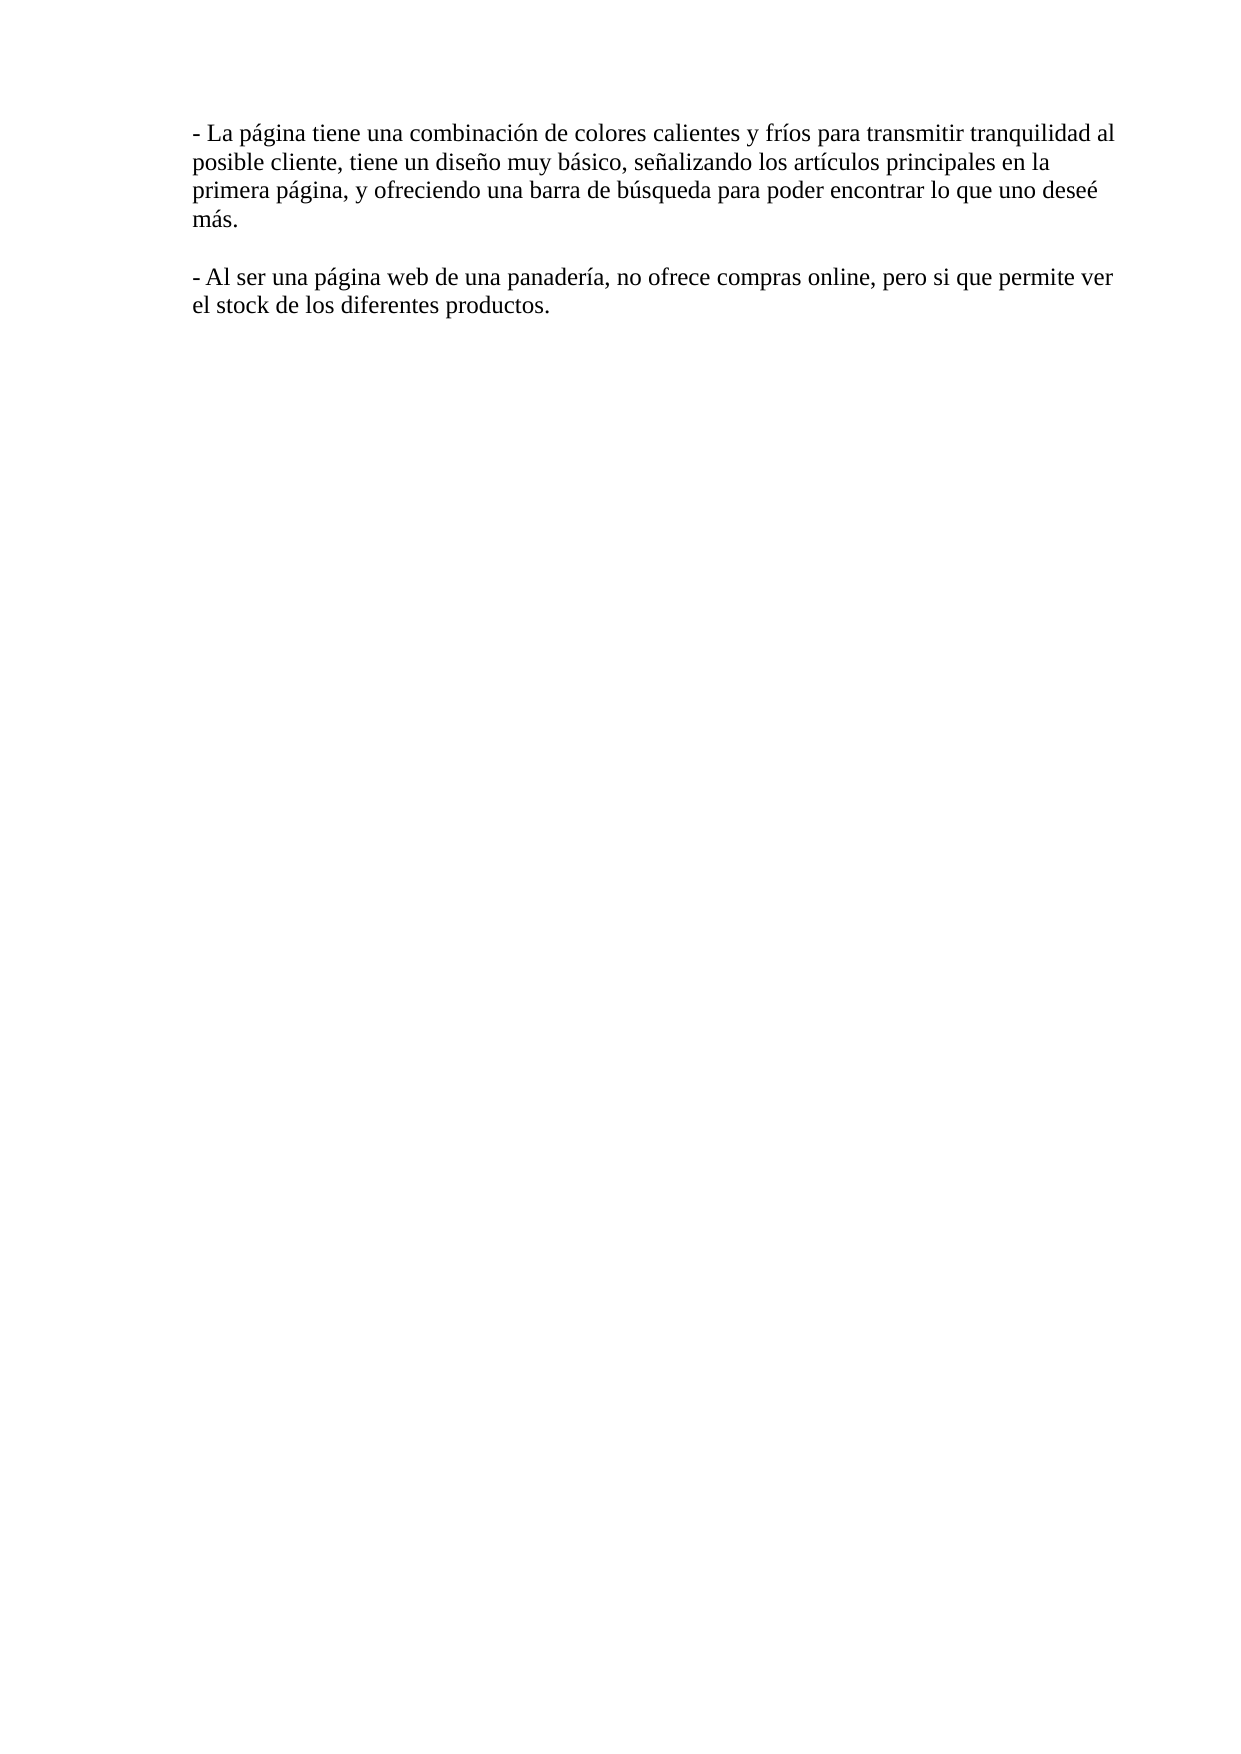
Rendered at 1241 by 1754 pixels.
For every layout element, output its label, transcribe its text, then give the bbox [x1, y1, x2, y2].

text - La página tiene una combinación de colores calientes y fríos para transmitir tranquilidad al posible cliente, tiene un diseño muy básico, señalizando los artículos principales en la primera página, y ofreciendo una barra de búsqueda para poder encontrar lo que uno deseé más. [118, 118, 1122, 233]
text - Al ser una página web de una panadería, no ofrece compras online, pero si que permite ver el stock de los diferentes productos. [118, 262, 1122, 319]
